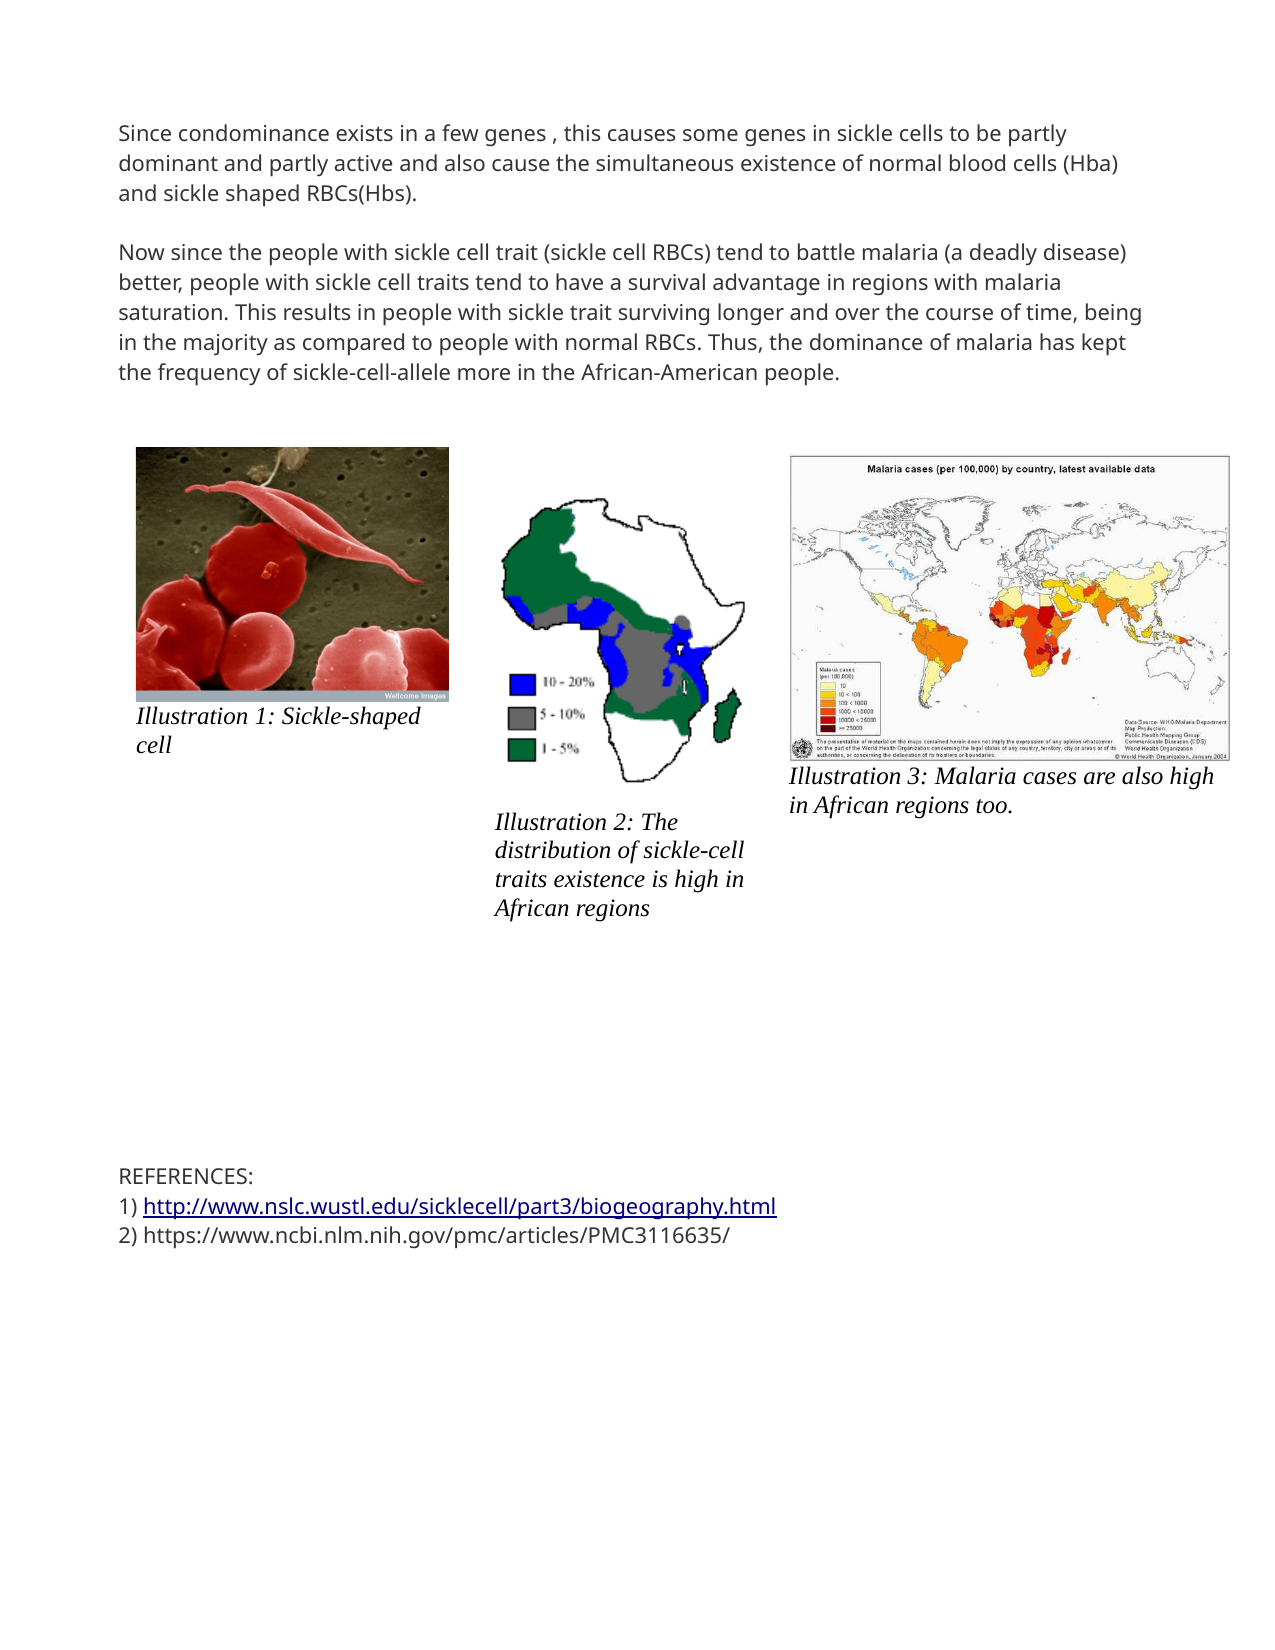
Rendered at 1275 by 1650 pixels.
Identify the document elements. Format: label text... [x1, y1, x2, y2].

text Now since the people with sickle cell trait (sickle cell RBCs) tend to battle malaria (a deadly disease) better, people with sickle cell traits tend to have a survival advantage in regions with malaria saturation. This results in people with sickle trait surviving longer and over the course of time, being in the majority as compared to people with normal RBCs. Thus, the dominance of malaria has kept the frequency of sickle-cell-allele more in the African-American people. [118, 237, 1157, 386]
text Illustration 1: Sickle-shaped cell [136, 702, 449, 759]
text Illustration 3: Malaria cases are also high in African regions too. [789, 762, 1230, 819]
text 2) https://www.ncbi.nlm.nih.gov/pmc/articles/PMC3116635/ [118, 1220, 1157, 1250]
text 1) http://www.nslc.wustl.edu/sicklecell/part3/biogeography.html [118, 1191, 1157, 1220]
picture [494, 453, 781, 795]
text Illustration 2: The distribution of sickle-cell traits existence is high in African regions [494, 795, 781, 922]
text REFERENCES: [118, 1161, 1157, 1191]
text Since condominance exists in a few genes , this causes some genes in sickle cells to be partly dominant and partly active and also cause the simultaneous existence of normal blood cells (Hba) and sickle shaped RBCs(Hbs). [118, 118, 1157, 207]
picture [788, 453, 1231, 762]
picture [135, 447, 449, 702]
